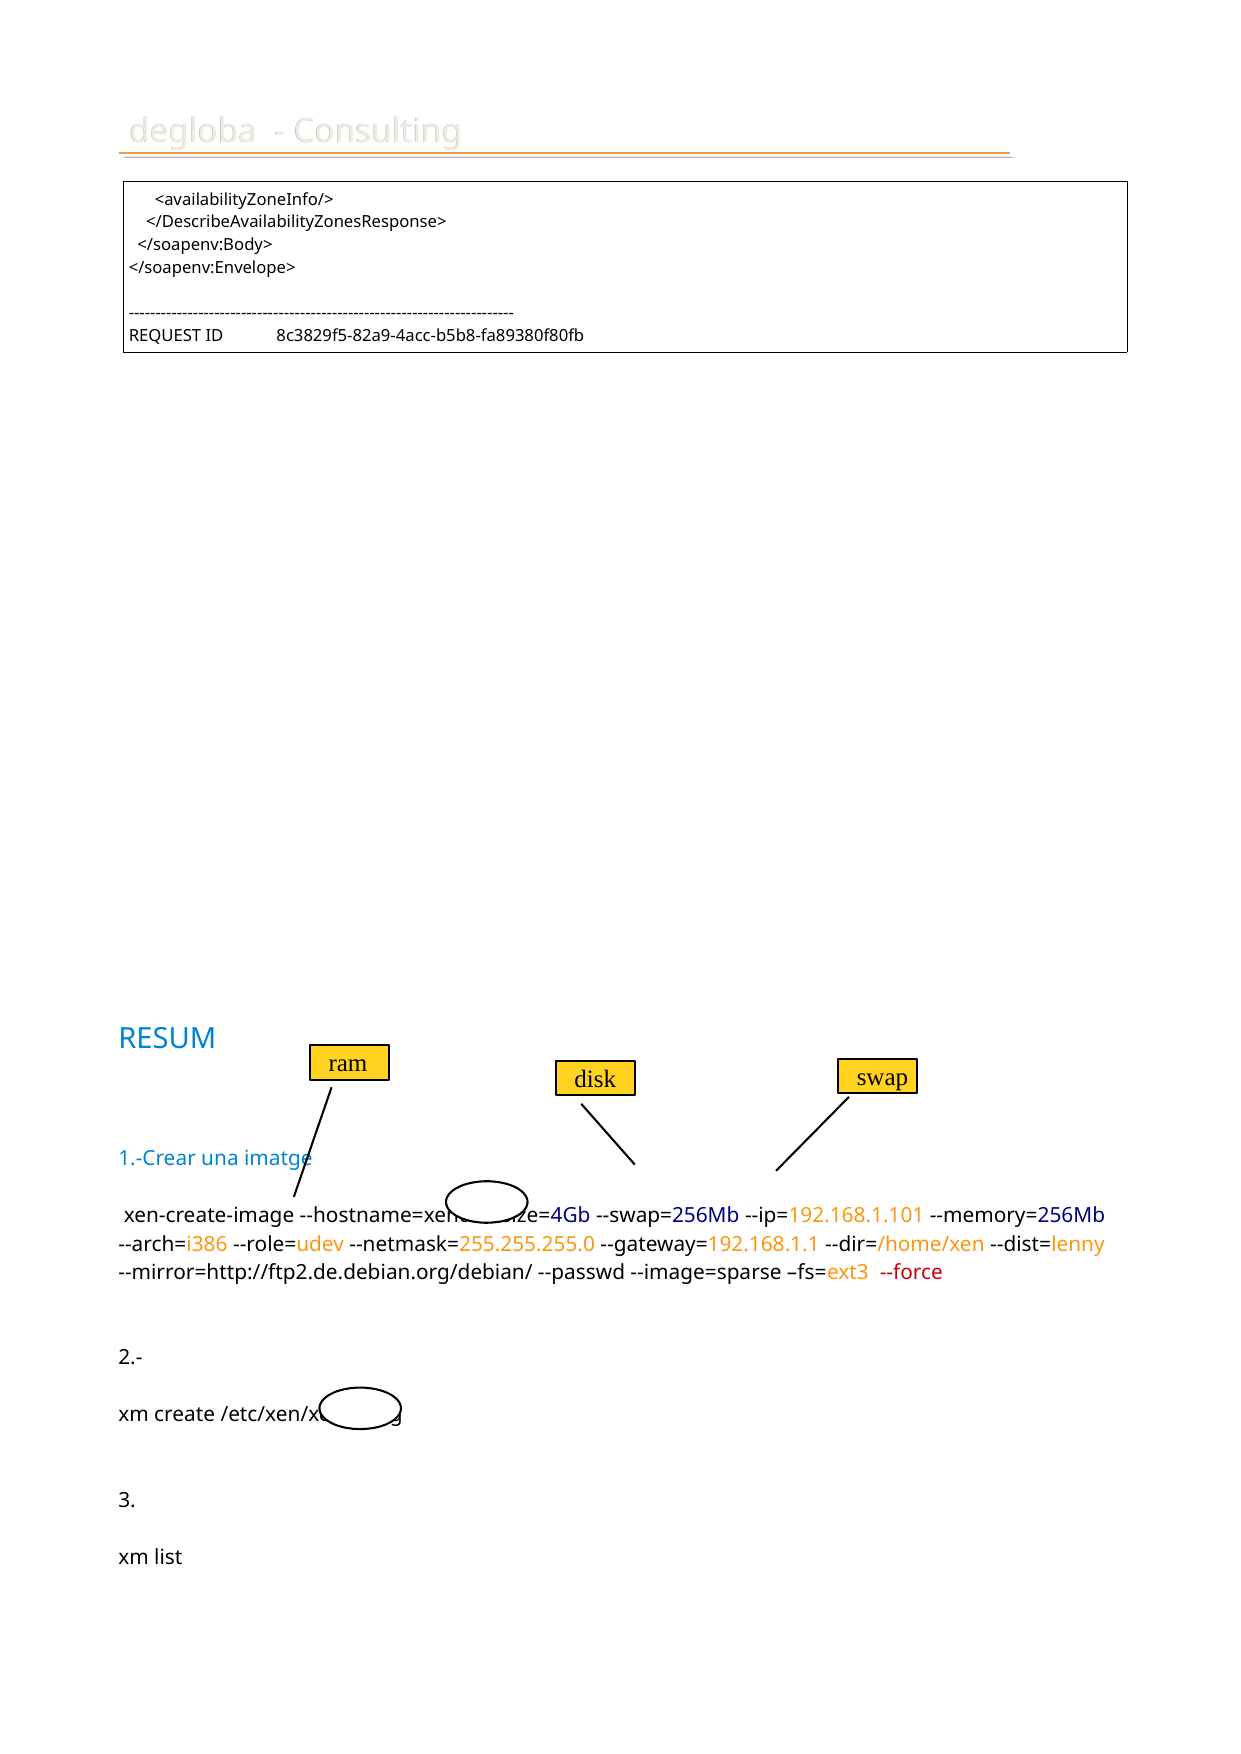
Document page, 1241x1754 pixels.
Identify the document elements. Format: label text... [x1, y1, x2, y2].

text 2.- [118, 1342, 1122, 1371]
text 1.-Crear una imatge [118, 1143, 310, 1171]
text 1.-Crear una imatge [779, 1143, 1122, 1171]
text 1.-Crear una imatge [305, 1143, 801, 1171]
text xm list [118, 1542, 1122, 1570]
text xm create /etc/xen/xen01.cfg [118, 1399, 338, 1428]
text 3. [118, 1485, 1122, 1513]
text RESUM [118, 1017, 1122, 1057]
table_header <availabilityZoneInfo/> </DescribeAvailabilityZonesResponse> </soapenv:Body> </soapenv:Envelope> ------------------------------------------------------------------------ REQUEST ID 8c3829f5-82a9-4acc-b5b8-fa89380f80fb [124, 182, 1127, 352]
text xen-create-image --hostname=xen01 --size=4Gb --swap=256Mb --ip=192.168.1.101 --memory=256Mb --arch=i386 --role=udev --netmask=255.255.255.0 --gateway=192.168.1.1 --dir=/home/xen --dist=lenny --mirror=http://ftp2.de.debian.org/debian/ --passwd --image=sparse –fs=ext3 --force [118, 1200, 1122, 1286]
text xm create /etc/xen/xen01.cfg [382, 1399, 1122, 1428]
